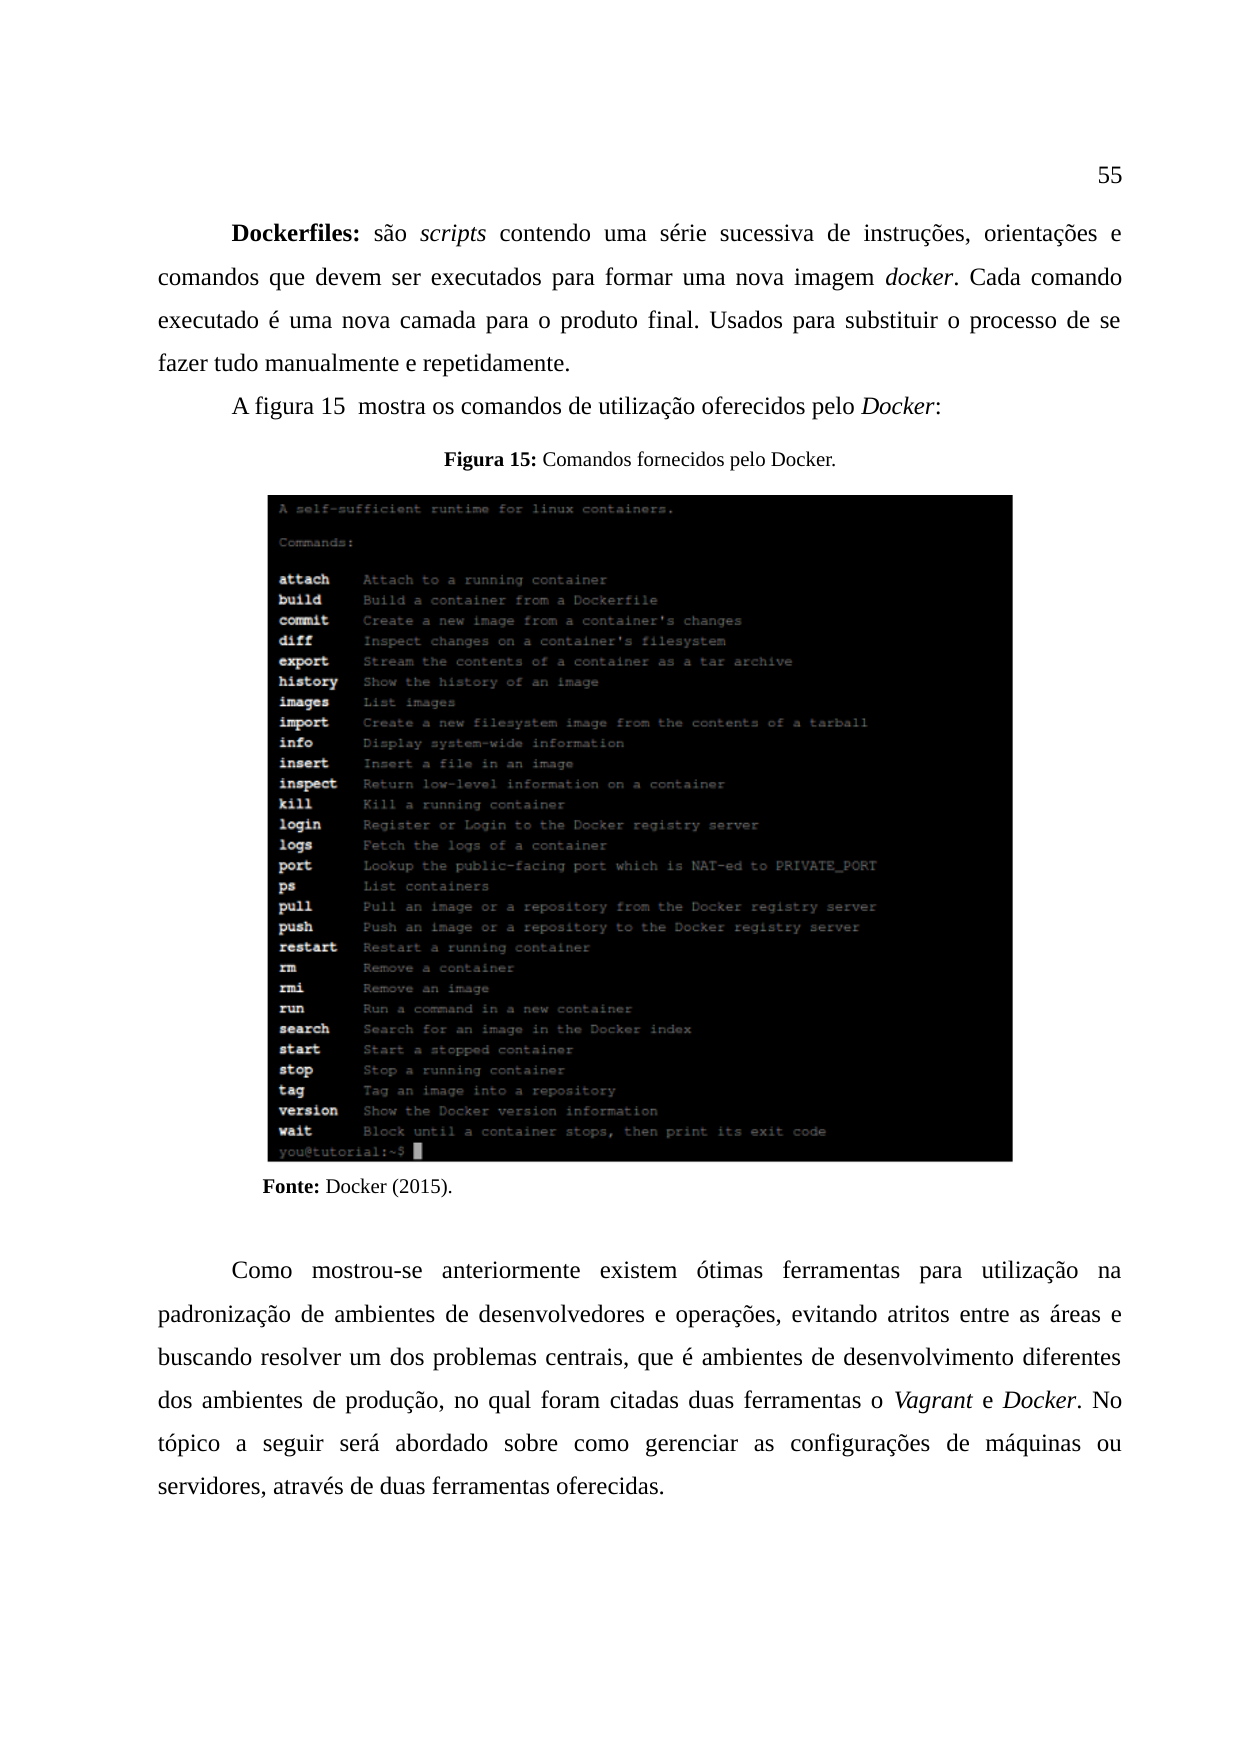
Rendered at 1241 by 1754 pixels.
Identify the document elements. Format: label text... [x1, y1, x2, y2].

picture [267, 495, 1013, 1174]
text Figura 15: Comandos fornecidos pelo Docker. [262, 447, 1018, 471]
text A figura 15 mostra os comandos de utilização oferecidos pelo Docker: [158, 391, 1122, 420]
text Dockerfiles: são scripts contendo uma série sucessiva de instruções, orientações e comandos que devem ser executados para formar uma nova imagem docker. Cada comando executado é uma nova camada para o produto final. Usados para substituir o processo de se fazer tudo manualmente e repetidamente. [158, 218, 1122, 377]
text Como mostrou-se anteriormente existem ótimas ferramentas para utilização na padronização de ambientes de desenvolvedores e operações, evitando atritos entre as áreas e buscando resolver um dos problemas centrais, que é ambientes de desenvolvimento diferentes dos ambientes de produção, no qual foram citadas duas ferramentas o Vagrant e Docker. No tópico a seguir será abordado sobre como gerenciar as configurações de máquinas ou servidores, através de duas ferramentas oferecidas. [158, 1256, 1122, 1500]
text Fonte: Docker (2015). [262, 496, 1018, 1198]
